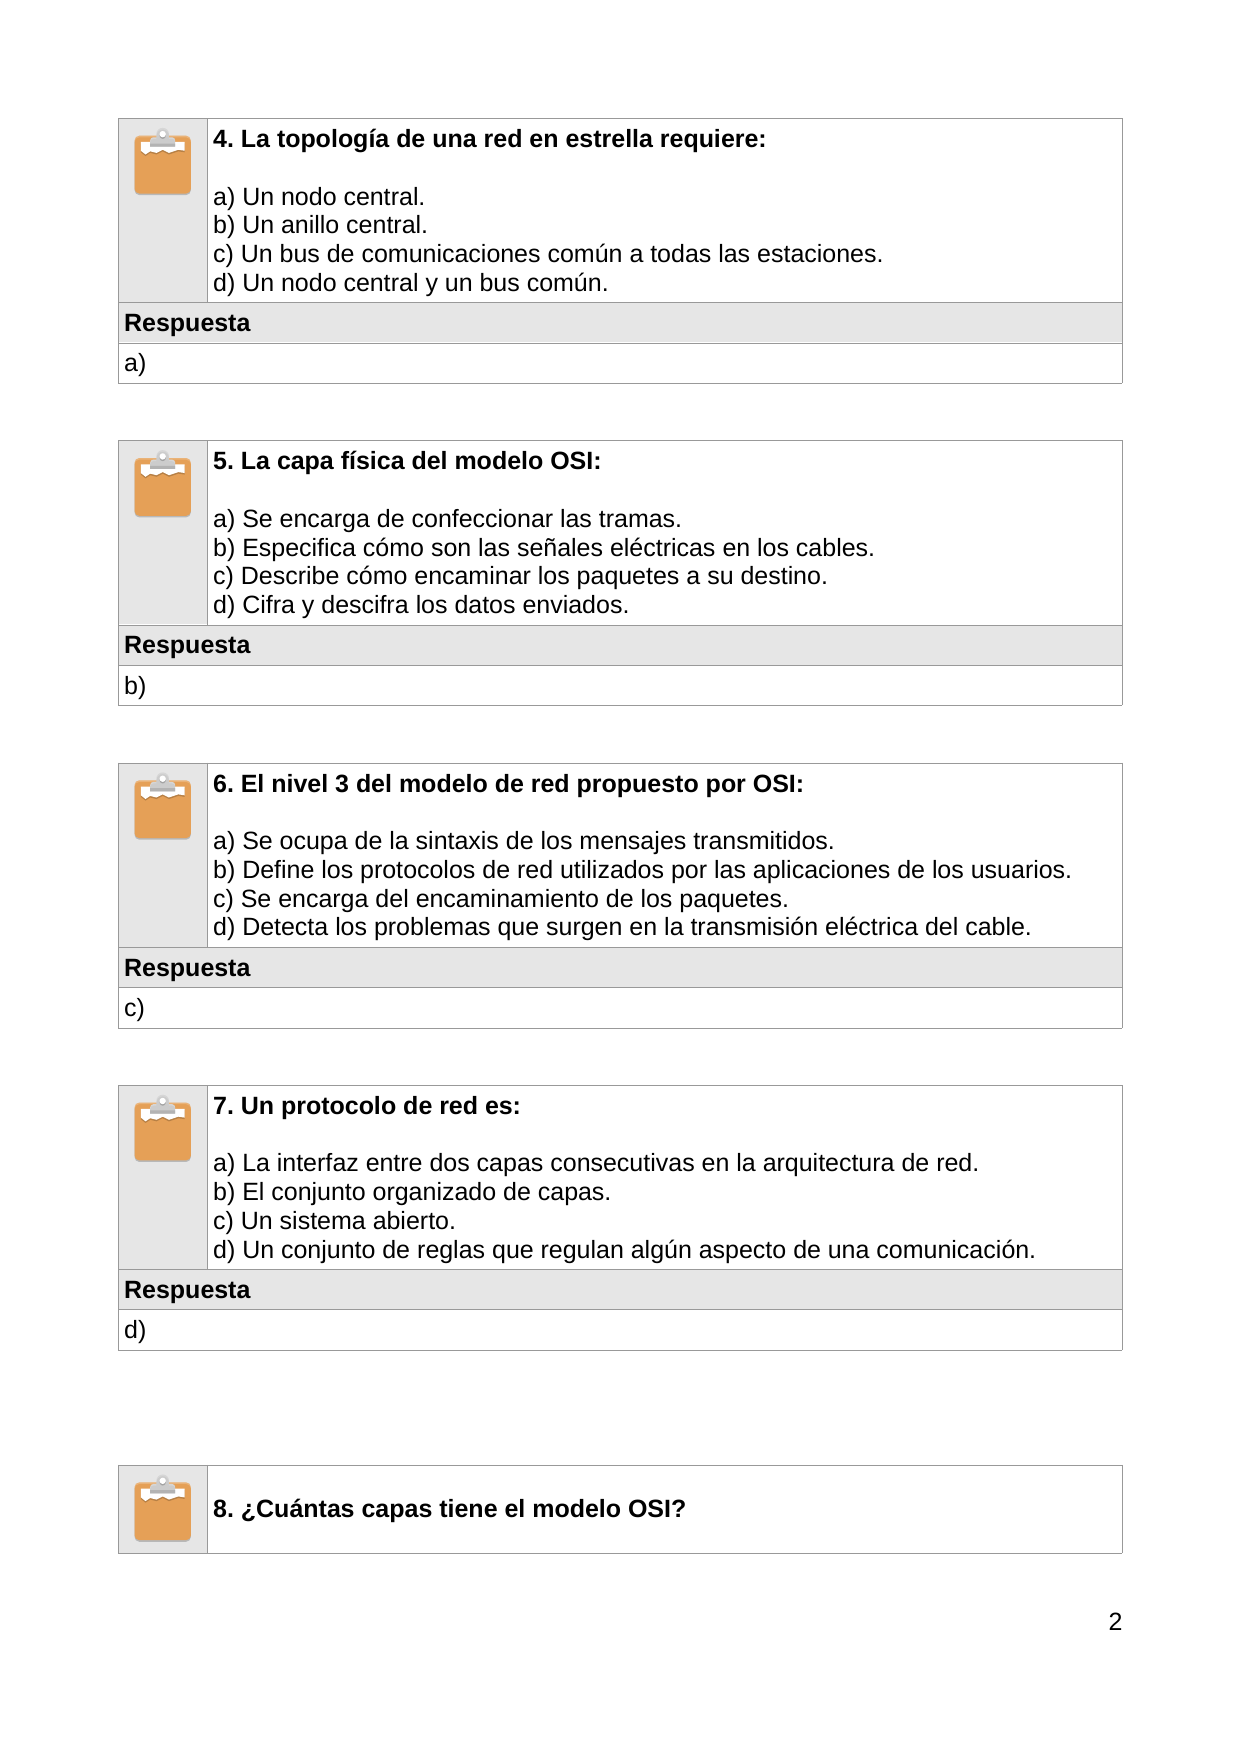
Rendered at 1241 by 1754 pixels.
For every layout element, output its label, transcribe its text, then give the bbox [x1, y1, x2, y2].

table_cell a) [119, 344, 1122, 383]
table_cell Respuesta [119, 1270, 1122, 1309]
table_header 5. La capa física del modelo OSI: a) Se encarga de confeccionar las tramas. b) Especifica cómo son las señales eléctricas en los cables. c) Describe cómo encaminar los paquetes a su destino. d) Cifra y descifra los datos enviados. [208, 441, 1122, 624]
table_header [119, 1466, 207, 1553]
table_cell Respuesta [119, 948, 1122, 987]
table_header [119, 1086, 207, 1269]
table_cell Respuesta [119, 626, 1122, 665]
table_cell d) [119, 1310, 1122, 1350]
table_header [119, 119, 207, 302]
table_header 8. ¿Cuántas capas tiene el modelo OSI? [208, 1466, 1122, 1553]
table_header 4. La topología de una red en estrella requiere: a) Un nodo central. b) Un anillo central. c) Un bus de comunicaciones común a todas las estaciones. d) Un nodo central y un bus común. [208, 119, 1122, 302]
table_header 7. Un protocolo de red es: a) La interfaz entre dos capas consecutivas en la arquitectura de red. b) El conjunto organizado de capas. c) Un sistema abierto. d) Un conjunto de reglas que regulan algún aspecto de una comunicación. [208, 1086, 1122, 1269]
table_header [119, 441, 207, 624]
table_cell b) [119, 666, 1122, 705]
table_cell Respuesta [119, 303, 1122, 342]
table_cell c) [119, 988, 1122, 1027]
table_header 6. El nivel 3 del modelo de red propuesto por OSI: a) Se ocupa de la sintaxis de los mensajes transmitidos. b) Define los protocolos de red utilizados por las aplicaciones de los usuarios. c) Se encarga del encaminamiento de los paquetes. d) Detecta los problemas que surgen en la transmisión eléctrica del cable. [208, 764, 1122, 947]
table_header [119, 764, 207, 947]
